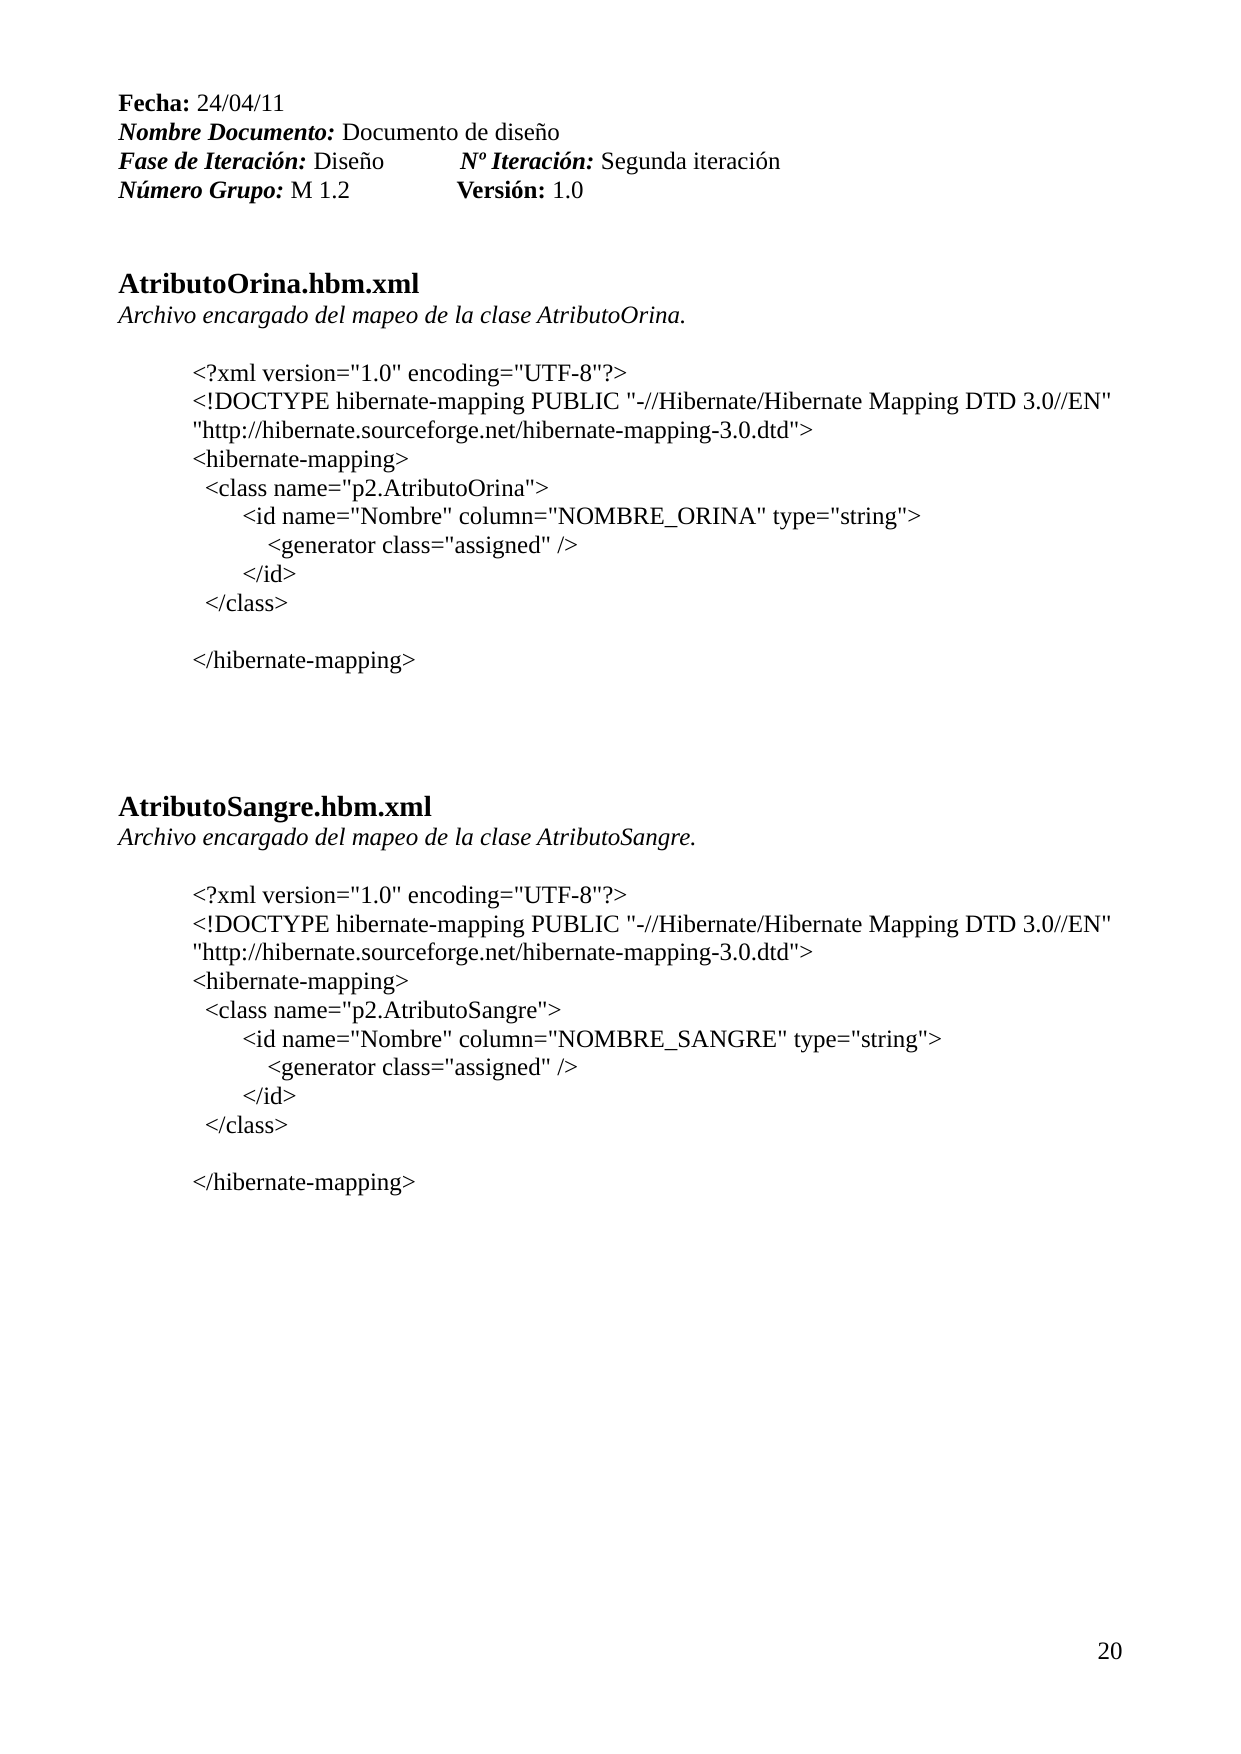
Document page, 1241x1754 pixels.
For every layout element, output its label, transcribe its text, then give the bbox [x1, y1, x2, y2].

text </hibernate-mapping> [192, 645, 1122, 674]
text <id name="Nombre" column="NOMBRE_SANGRE" type="string"> [192, 1024, 1122, 1052]
text </class> [192, 588, 1122, 616]
text </id> [192, 1081, 1122, 1110]
text <!DOCTYPE hibernate-mapping PUBLIC "-//Hibernate/Hibernate Mapping DTD 3.0//EN" "http://hibernate.sourceforge.net/hibernate-mapping-3.0.dtd"> [192, 909, 1122, 966]
text <generator class="assigned" /> [192, 530, 1122, 559]
text AtributoOrina.hbm.xml [118, 267, 1122, 300]
text </hibernate-mapping> [192, 1167, 1122, 1196]
text <generator class="assigned" /> [192, 1052, 1122, 1081]
text <class name="p2.AtributoSangre"> [192, 995, 1122, 1024]
text <?xml version="1.0" encoding="UTF-8"?> [192, 358, 1122, 386]
text <?xml version="1.0" encoding="UTF-8"?> [192, 880, 1122, 909]
text </class> [192, 1110, 1122, 1139]
text Archivo encargado del mapeo de la clase AtributoSangre. [118, 822, 1122, 851]
text <hibernate-mapping> [192, 966, 1122, 995]
text AtributoSangre.hbm.xml [118, 789, 1122, 822]
text <id name="Nombre" column="NOMBRE_ORINA" type="string"> [192, 501, 1122, 530]
text </id> [192, 559, 1122, 588]
text <hibernate-mapping> [192, 444, 1122, 473]
text Archivo encargado del mapeo de la clase AtributoOrina. [118, 300, 1122, 329]
text <class name="p2.AtributoOrina"> [192, 473, 1122, 501]
text <!DOCTYPE hibernate-mapping PUBLIC "-//Hibernate/Hibernate Mapping DTD 3.0//EN" "http://hibernate.sourceforge.net/hibernate-mapping-3.0.dtd"> [192, 386, 1122, 444]
